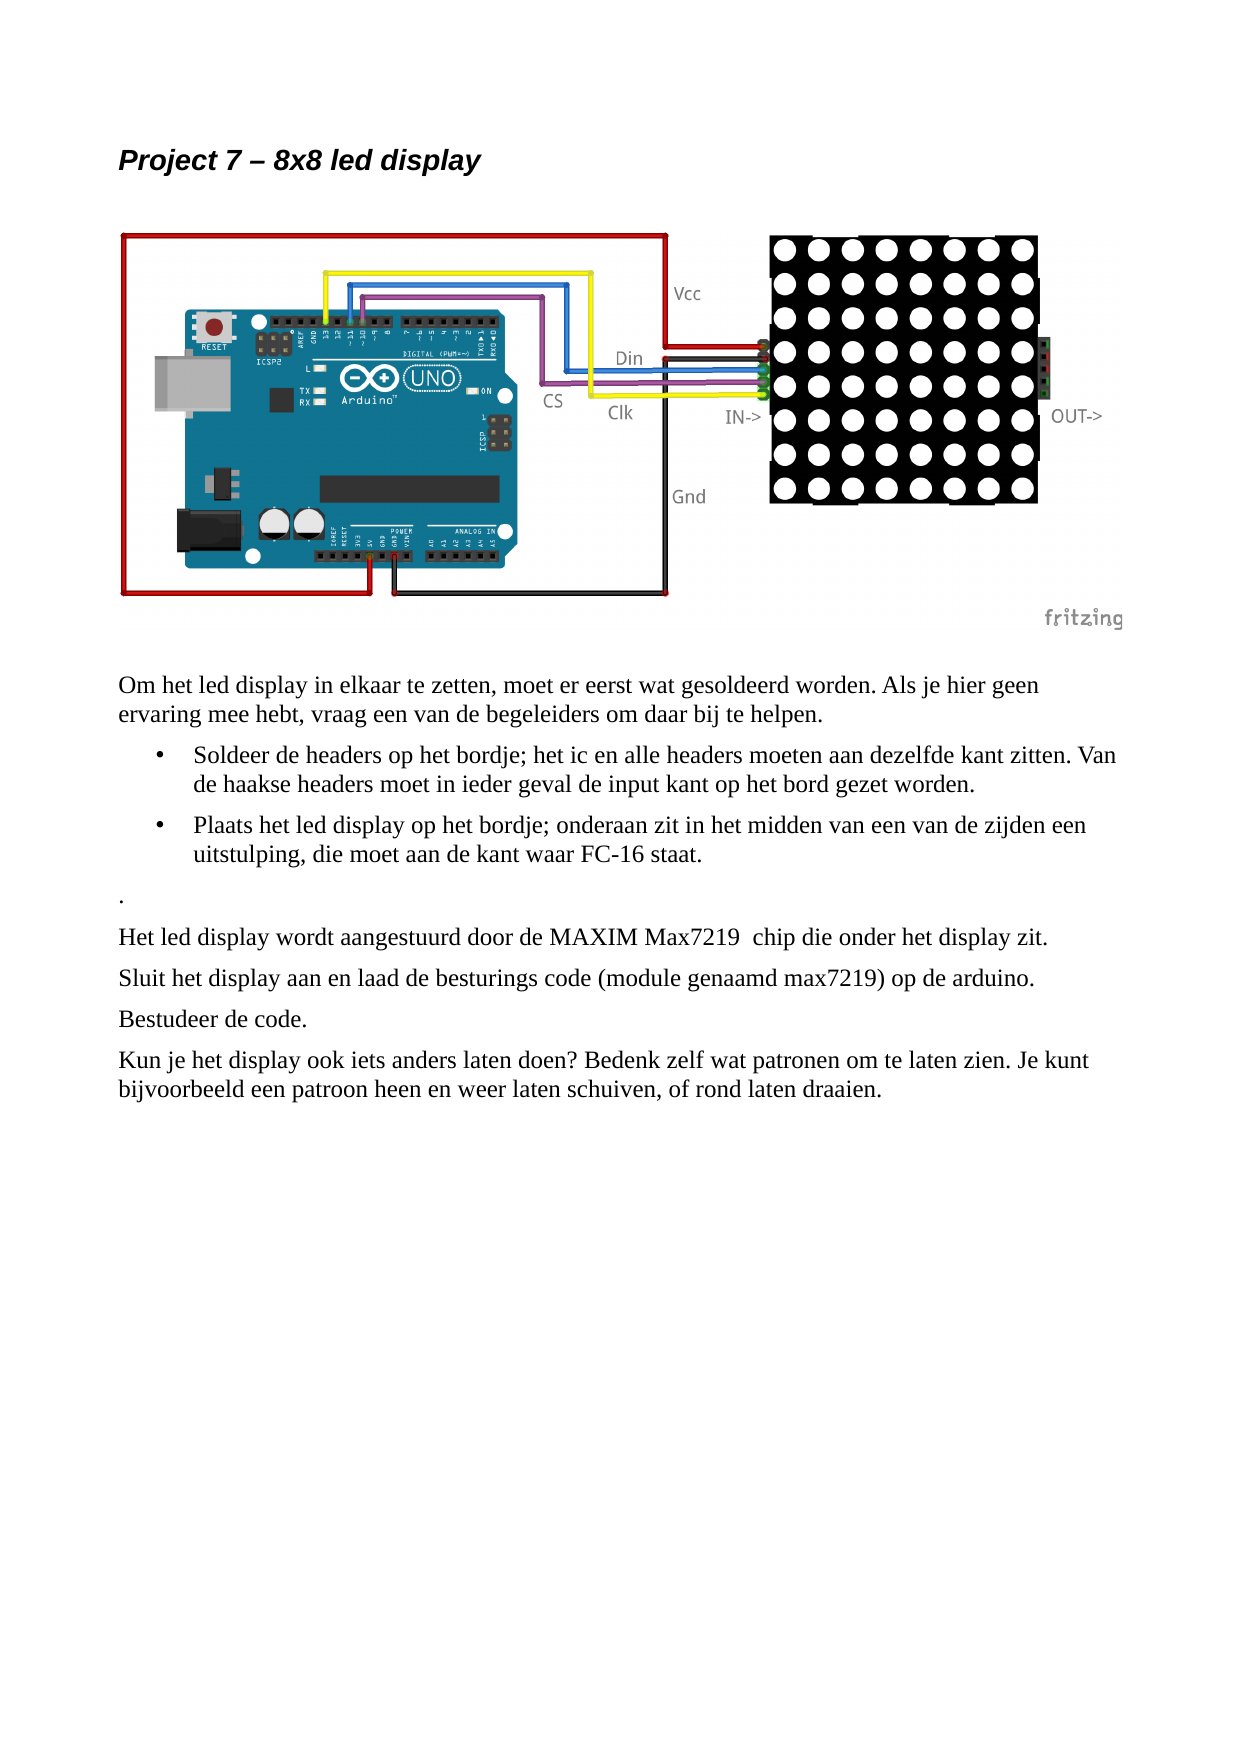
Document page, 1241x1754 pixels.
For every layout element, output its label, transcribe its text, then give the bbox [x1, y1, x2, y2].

text Het led display wordt aangestuurd door de MAXIM Max7219 chip die onder het display zit. [118, 922, 1122, 950]
text Sluit het display aan en laad de besturings code (module genaamd max7219) op de arduino. [118, 963, 1122, 992]
text Bestudeer de code. [118, 1004, 1122, 1033]
list Plaats het led display op het bordje; onderaan zit in het midden van een van de zijden een uitstulping, die moet aan de kant waar FC-16 staat. [156, 810, 1122, 868]
subtitle Project 7 – 8x8 led display [118, 143, 1122, 177]
text Om het led display in elkaar te zetten, moet er eerst wat gesoldeerd worden. Als je hier geen ervaring mee hebt, vraag een van de begeleiders om daar bij te helpen. [118, 670, 1122, 728]
text Kun je het display ook iets anders laten doen? Bedenk zelf wat patronen om te laten zien. Je kunt bijvoorbeeld een patroon heen en weer laten schuiven, of rond laten draaien. [118, 1045, 1122, 1103]
list Soldeer de headers op het bordje; het ic en alle headers moeten aan dezelfde kant zitten. Van de haakse headers moet in ieder geval de input kant op het bord gezet worden. [156, 740, 1122, 798]
text . [118, 880, 1122, 909]
picture [118, 230, 1123, 630]
